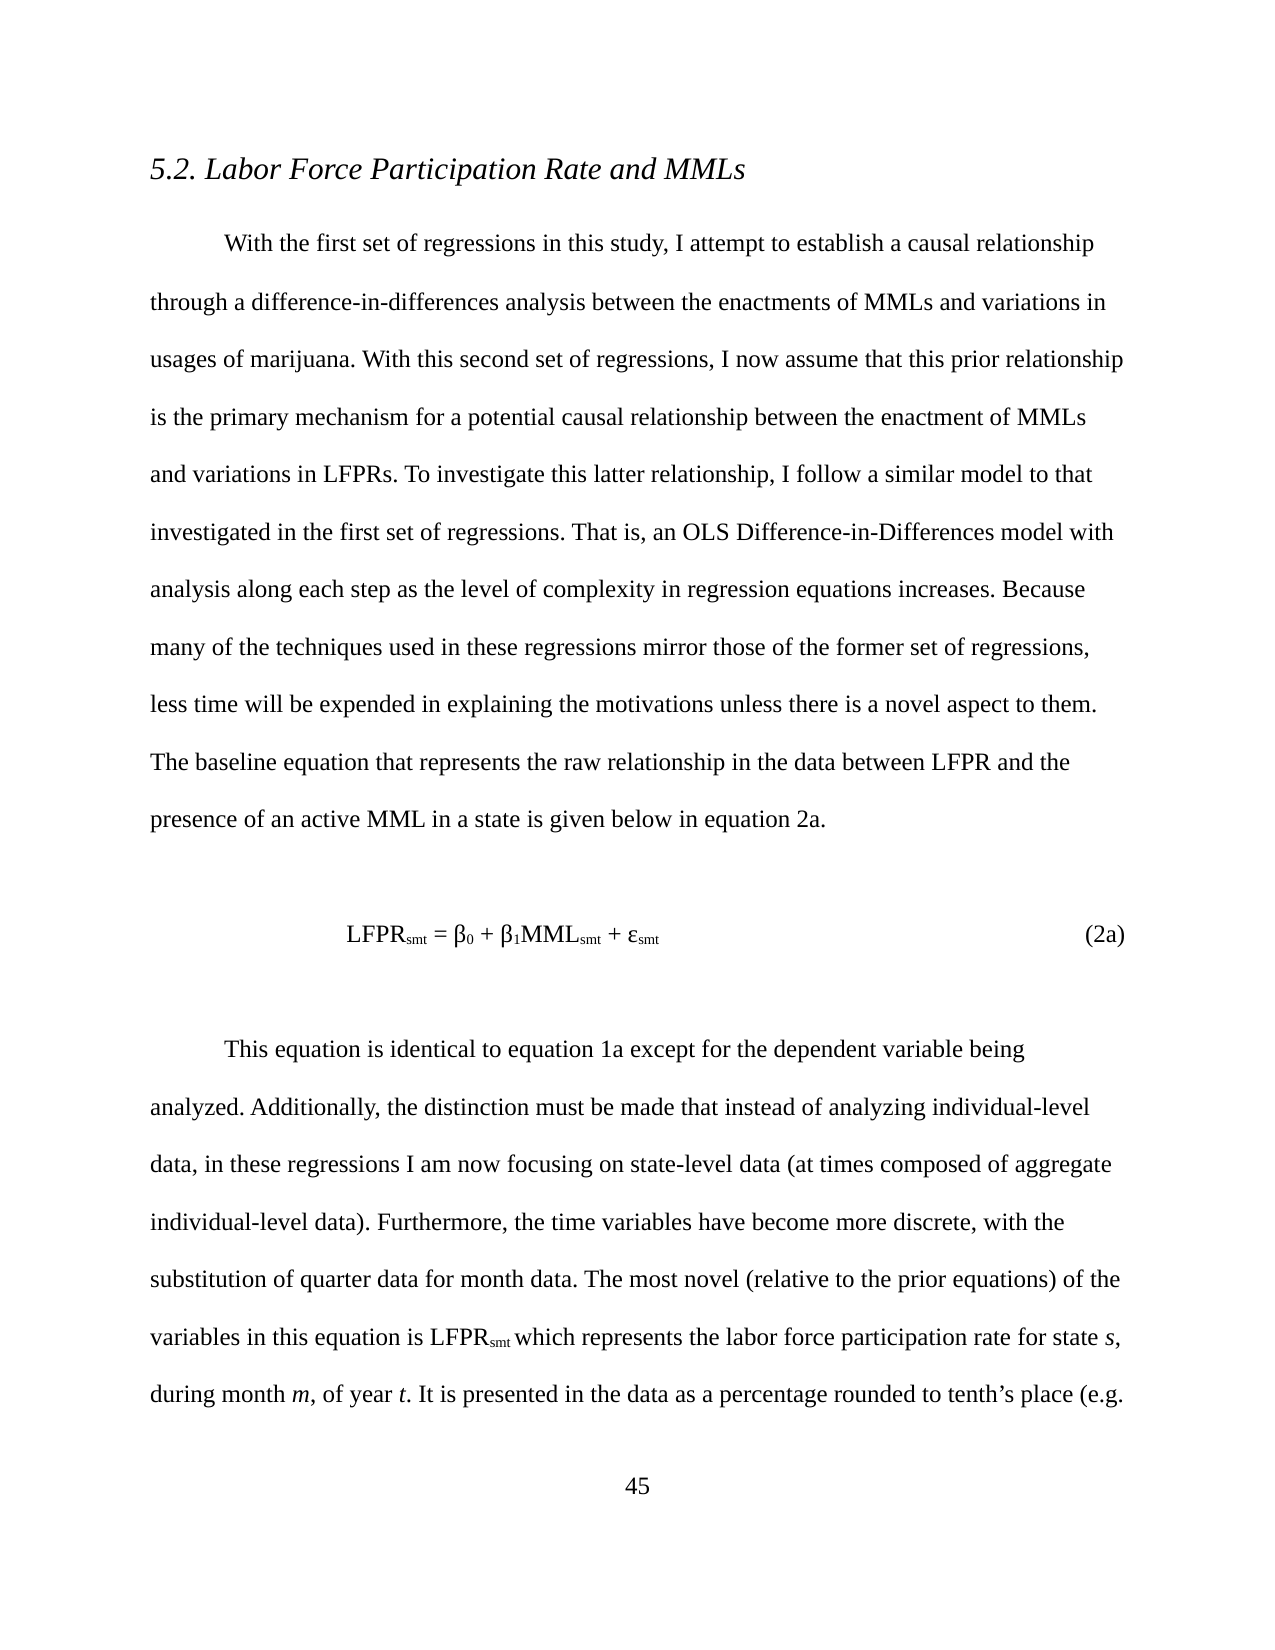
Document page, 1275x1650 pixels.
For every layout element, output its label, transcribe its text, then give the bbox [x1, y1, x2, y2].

text LFPRsmt = β0 + β1MMLsmt + εsmt (2a) [150, 919, 1125, 948]
text With the first set of regressions in this study, I attempt to establish a causal relationship through a difference-in-differences analysis between the enactments of MMLs and variations in usages of marijuana. With this second set of regressions, I now assume that this prior relationship is the primary mechanism for a potential causal relationship between the enactment of MMLs and variations in LFPRs. To investigate this latter relationship, I follow a similar model to that investigated in the first set of regressions. That is, an OLS Difference-in-Differences model with analysis along each step as the level of complexity in regression equations increases. Because many of the techniques used in these regressions mirror those of the former set of regressions, less time will be expended in explaining the motivations unless there is a novel aspect to them. The baseline equation that represents the raw relationship in the data between LFPR and the presence of an active MML in a state is given below in equation 2a. [150, 222, 1125, 833]
text This equation is identical to equation 1a except for the dependent variable being analyzed. Additionally, the distinction must be made that instead of analyzing individual-level data, in these regressions I am now focusing on state-level data (at times composed of aggregate individual-level data). Furthermore, the time variables have become more discrete, with the substitution of quarter data for month data. The most novel (relative to the prior equations) of the variables in this equation is LFPRsmt which represents the labor force participation rate for state s, during month m, of year t. It is presented in the data as a percentage rounded to tenth’s place (e.g. [150, 1034, 1125, 1408]
text 5.2. Labor Force Participation Rate and MMLs [150, 150, 1125, 186]
